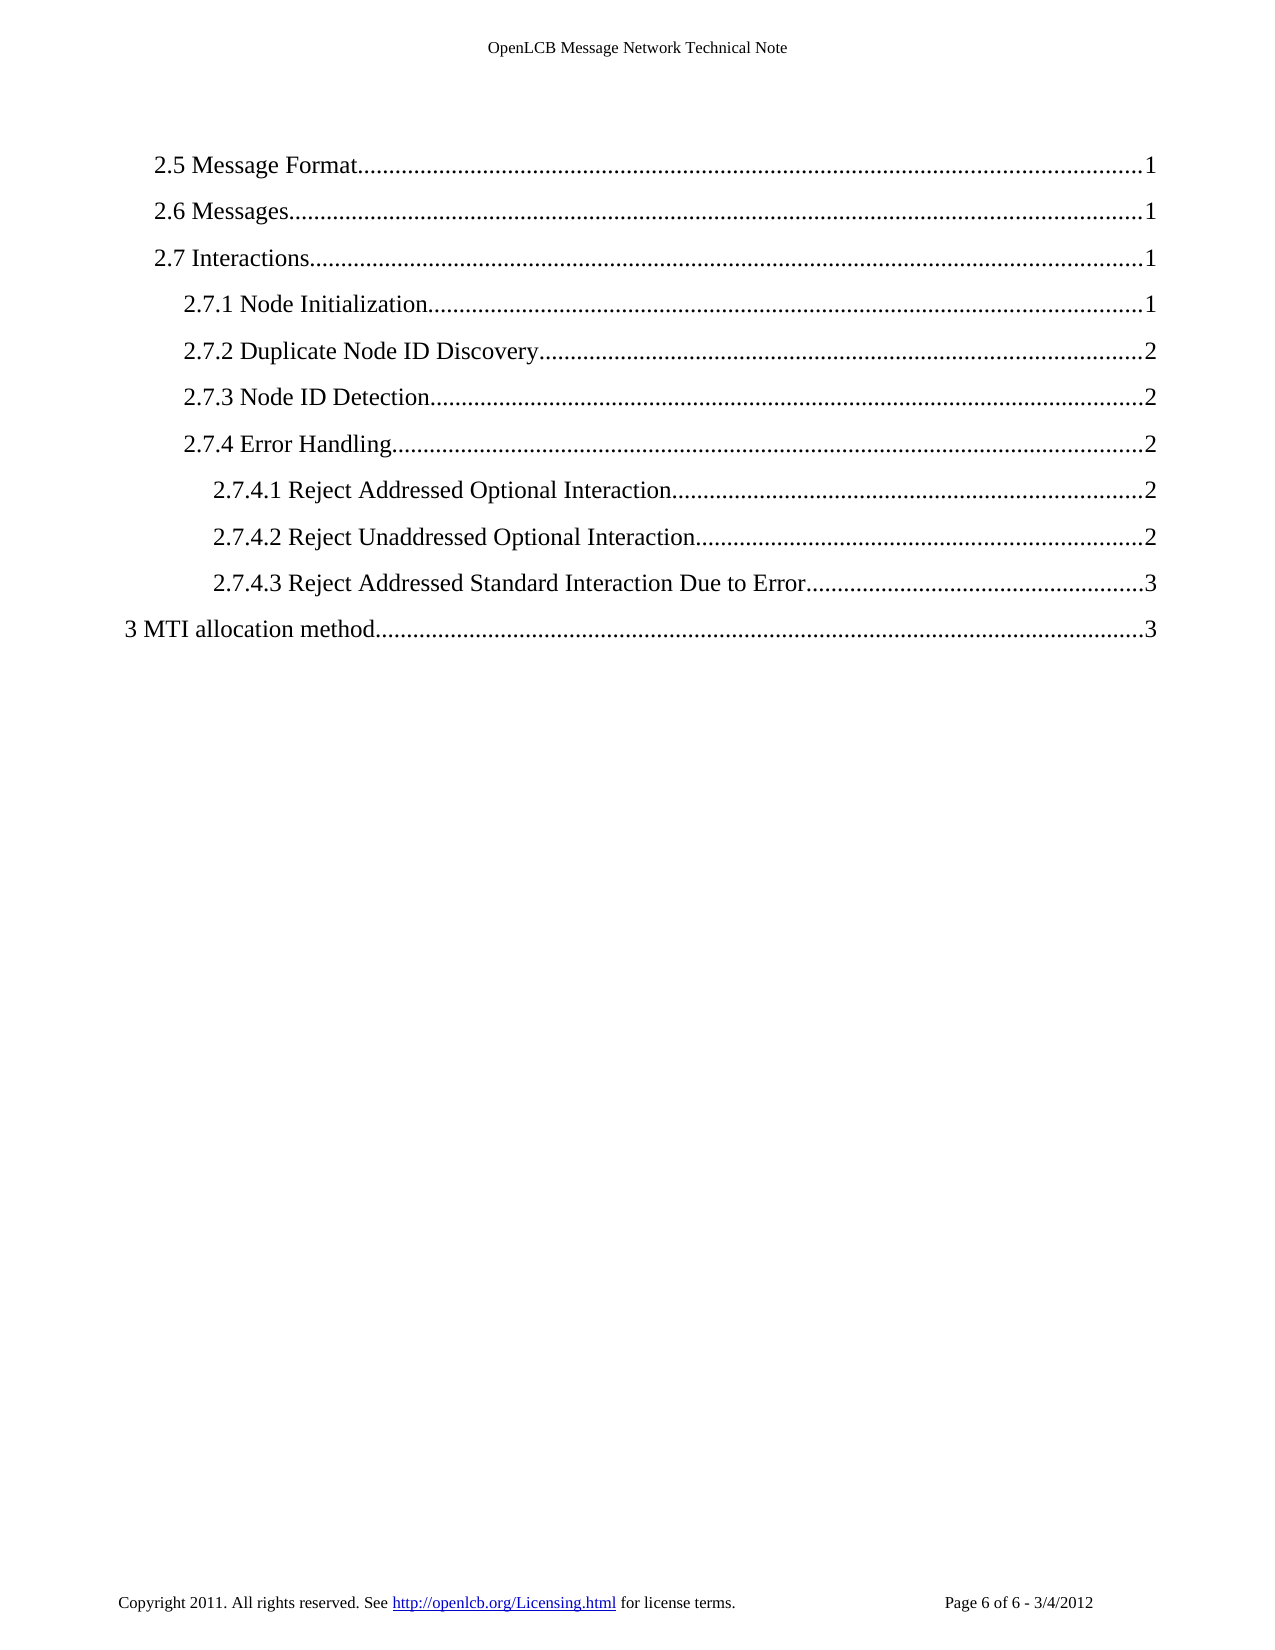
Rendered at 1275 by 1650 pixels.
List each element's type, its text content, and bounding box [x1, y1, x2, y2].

text 2.7.4.1 Reject Addressed Optional Interaction 2 [207, 475, 1157, 504]
text 2.6 Messages 1 [148, 196, 1157, 225]
text 2.7.2 Duplicate Node ID Discovery 2 [177, 336, 1157, 364]
text 2.7.4.2 Reject Unaddressed Optional Interaction 2 [207, 522, 1157, 550]
text 3 MTI allocation method 3 [118, 614, 1157, 643]
text 2.7.4.3 Reject Addressed Standard Interaction Due to Error 3 [207, 568, 1157, 597]
text 2.7.4 Error Handling 2 [177, 429, 1157, 457]
text 2.7.1 Node Initialization 1 [177, 289, 1157, 318]
text 2.7.3 Node ID Detection 2 [177, 382, 1157, 411]
text 2.5 Message Format 1 [148, 150, 1157, 179]
text 2.7 Interactions 1 [148, 243, 1157, 272]
